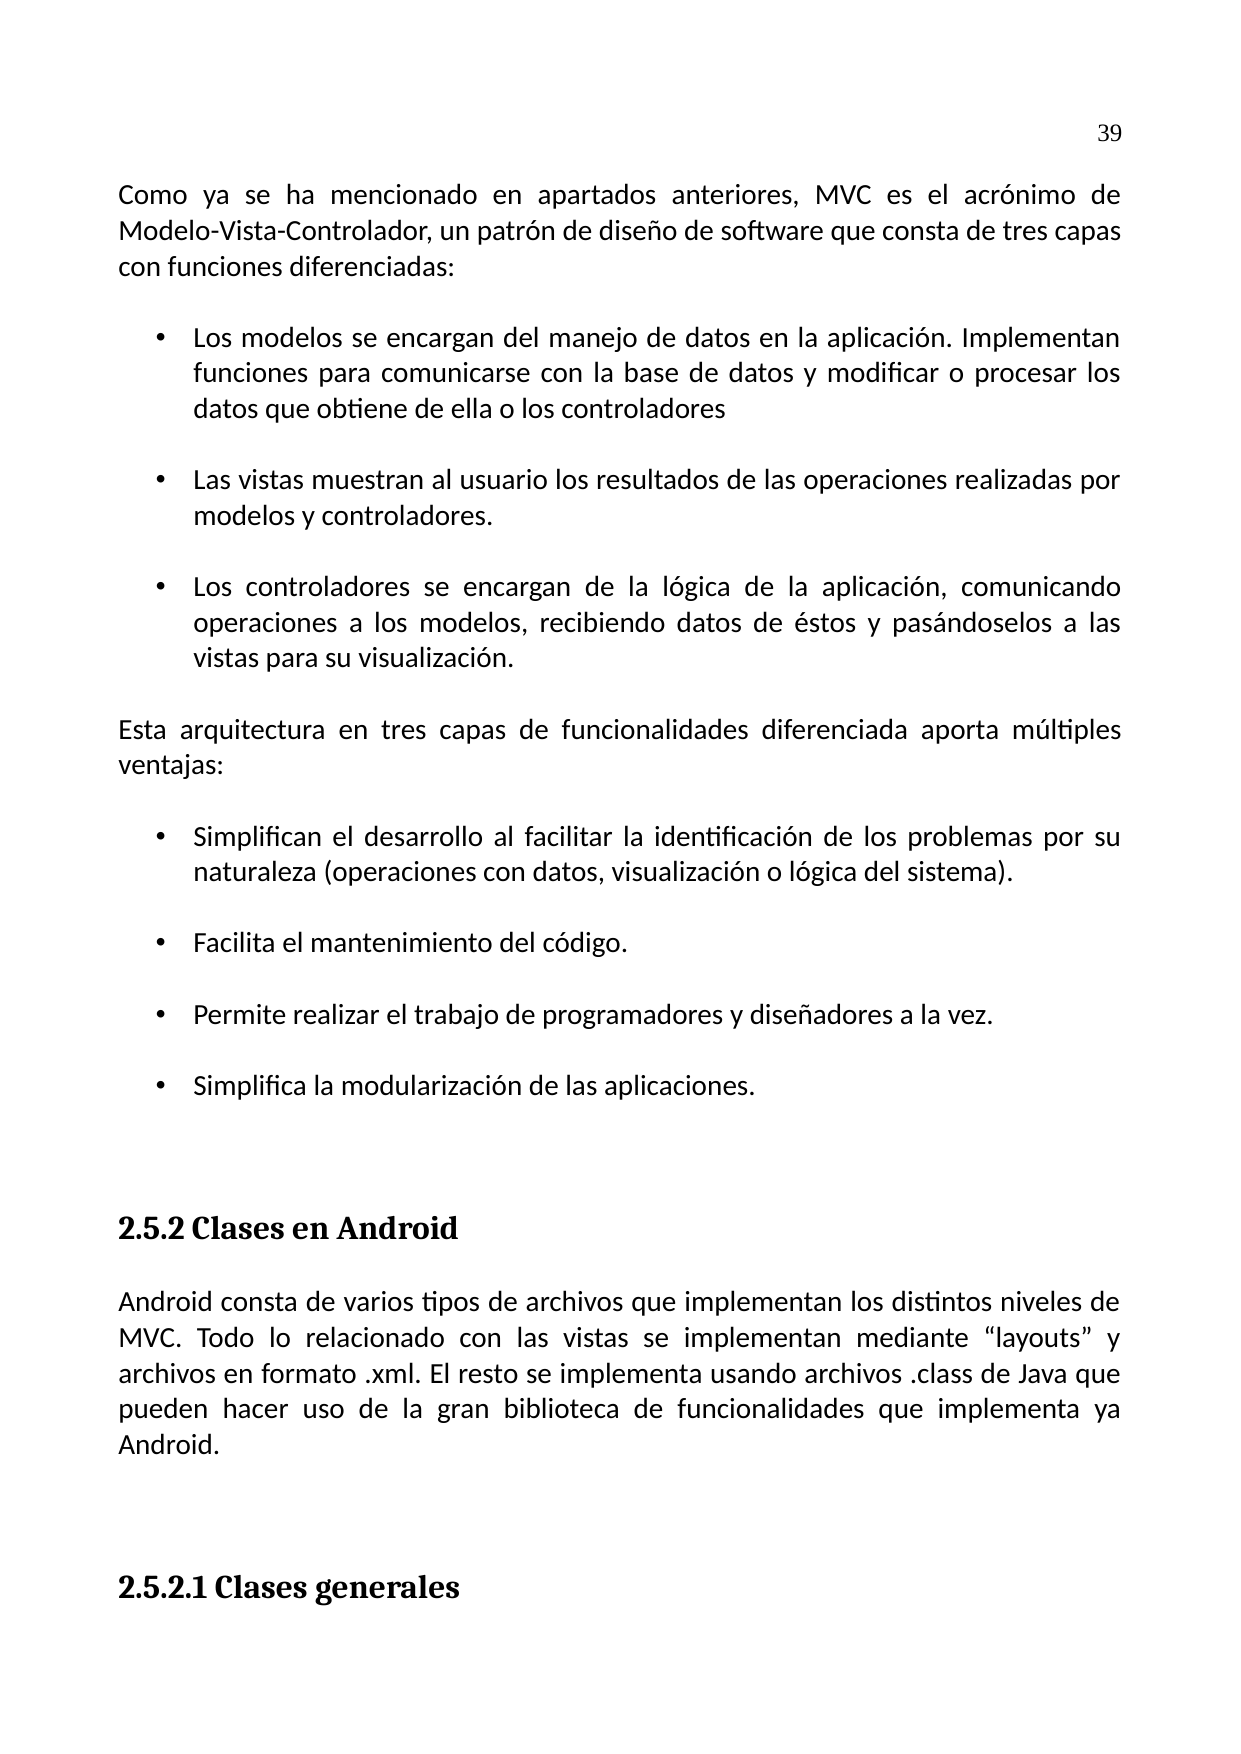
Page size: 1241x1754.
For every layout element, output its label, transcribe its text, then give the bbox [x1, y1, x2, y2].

text Como ya se ha mencionado en apartados anteriores, MVC es el acrónimo de Modelo-Vista-Controlador, un patrón de diseño de software que consta de tres capas con funciones diferenciadas: [118, 176, 1122, 283]
text Android consta de varios tipos de archivos que implementan los distintos niveles de MVC. Todo lo relacionado con las vistas se implementan mediante “layouts” y archivos en formato .xml. El resto se implementa usando archivos .class de Java que pueden hacer uso de la gran biblioteca de funcionalidades que implementa ya Android. [118, 1283, 1122, 1462]
list Simplifican el desarrollo al facilitar la identificación de los problemas por su naturaleza (operaciones con datos, visualización o lógica del sistema). [156, 818, 1122, 889]
list Simplifica la modularización de las aplicaciones. [156, 1067, 1122, 1103]
list Los modelos se encargan del manejo de datos en la aplicación. Implementan funciones para comunicarse con la base de datos y modificar o procesar los datos que obtiene de ella o los controladores [156, 319, 1122, 426]
text Esta arquitectura en tres capas de funcionalidades diferenciada aporta múltiples ventajas: [118, 711, 1122, 782]
text 2.5.2 Clases en Android [118, 1209, 1122, 1248]
list Los controladores se encargan de la lógica de la aplicación, comunicando operaciones a los modelos, recibiendo datos de éstos y pasándoselos a las vistas para su visualización. [156, 568, 1122, 675]
text 2.5.2.1 Clases generales [118, 1568, 1122, 1607]
list Permite realizar el trabajo de programadores y diseñadores a la vez. [156, 996, 1122, 1031]
list Las vistas muestran al usuario los resultados de las operaciones realizadas por modelos y controladores. [156, 461, 1122, 533]
list Facilita el mantenimiento del código. [156, 924, 1122, 960]
